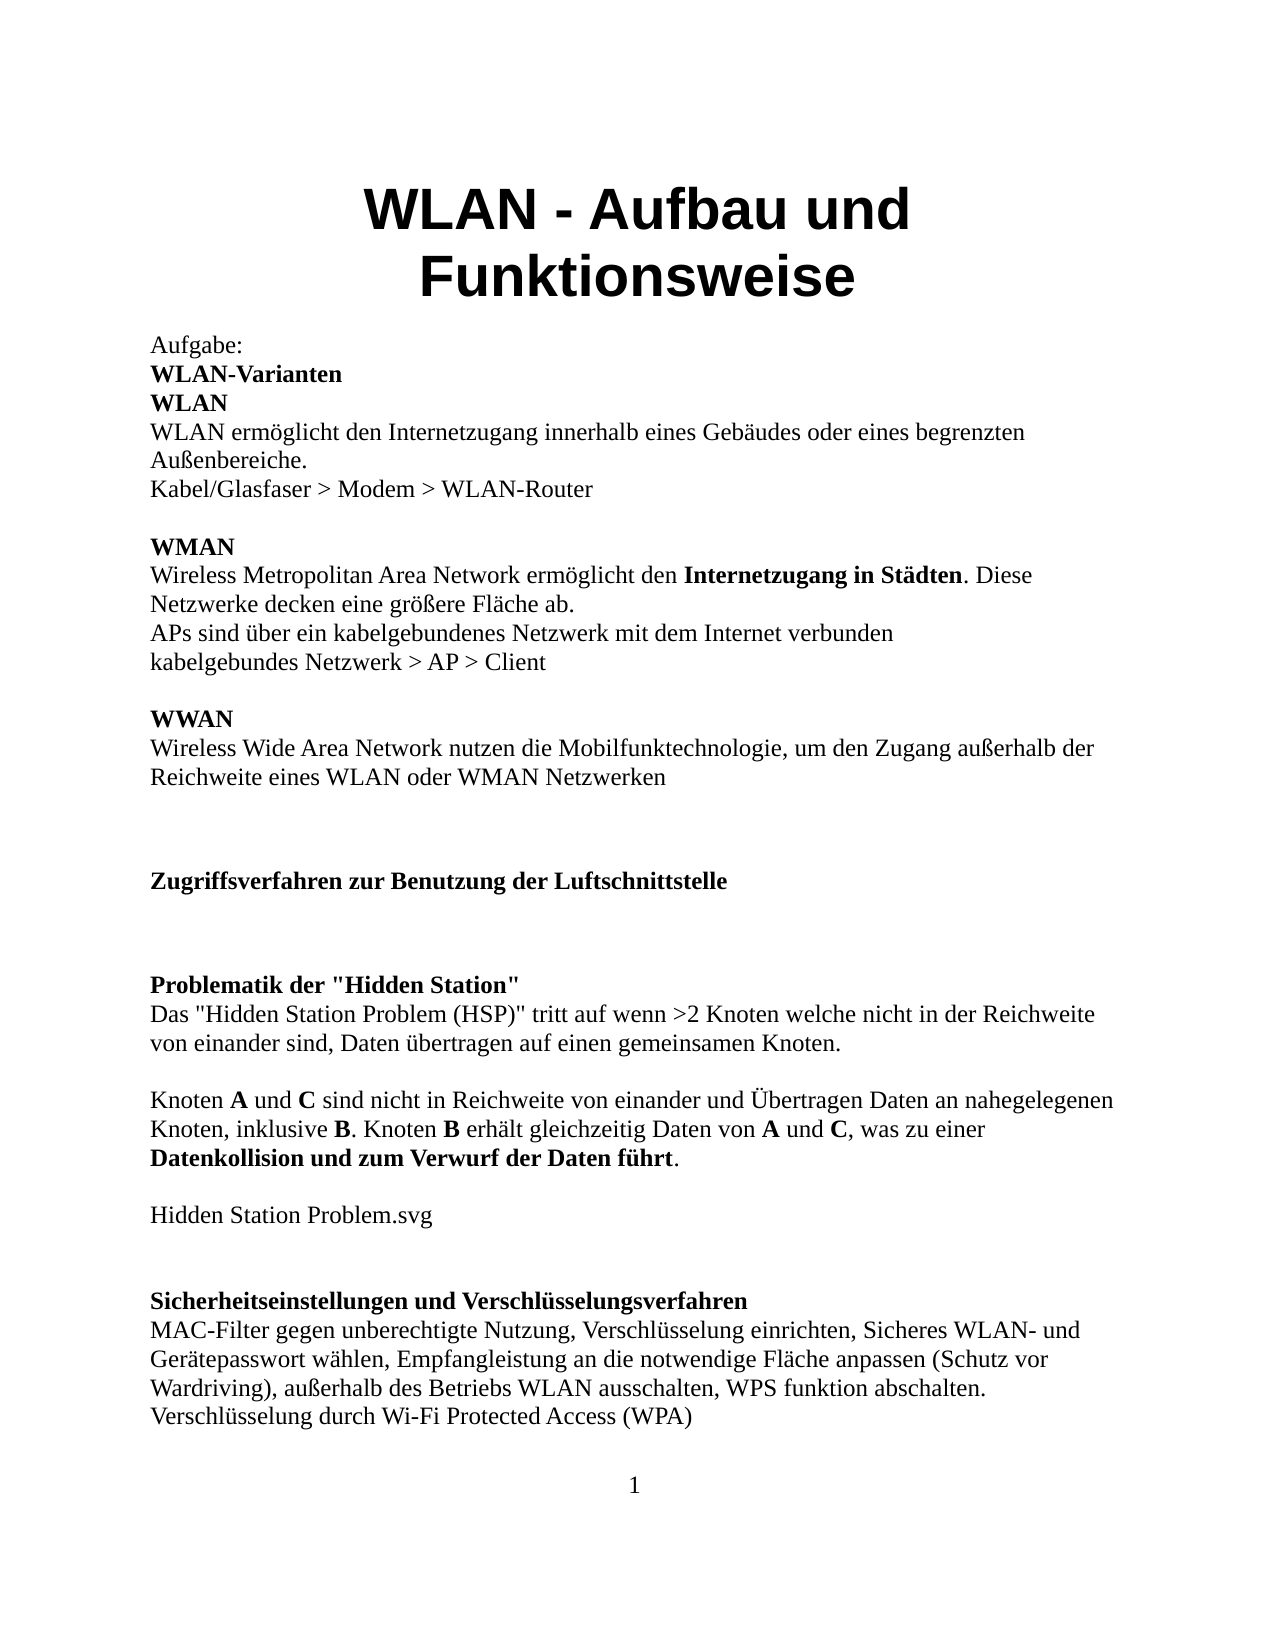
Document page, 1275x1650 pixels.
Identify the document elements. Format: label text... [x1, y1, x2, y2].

text Problematik der "Hidden Station" Das "Hidden Station Problem (HSP)" tritt auf wenn >2 Knoten welche nicht in der Reichweite von einander sind, Daten übertragen auf einen gemeinsamen Knoten. Knoten A und C sind nicht in Reichweite von einander und Übertragen Daten an nahegelegenen Knoten, inklusive B. Knoten B erhält gleichzeitig Daten von A und C, was zu einer Datenkollision und zum Verwurf der Daten führt. Hidden Station Problem.svg Sicherheitseinstellungen und Verschlüsselungsverfahren MAC-Filter gegen unberechtigte Nutzung, Verschlüsselung einrichten, Sicheres WLAN- und Gerätepasswort wählen, Empfangleistung an die notwendige Fläche anpassen (Schutz vor Wardriving), außerhalb des Betriebs WLAN ausschalten, WPS funktion abschalten. Verschlüsselung durch Wi-Fi Protected Access (WPA) [150, 970, 1125, 1430]
text Aufgabe: WLAN-Varianten WLAN WLAN ermöglicht den Internetzugang innerhalb eines Gebäudes oder eines begrenzten Außenbereiche. Kabel/Glasfaser > Modem > WLAN-Router WMAN Wireless Metropolitan Area Network ermöglicht den Internetzugang in Städten. Diese Netzwerke decken eine größere Fläche ab. APs sind über ein kabelgebundenes Netzwerk mit dem Internet verbunden kabelgebundes Netzwerk > AP > Client WWAN Wireless Wide Area Network nutzen die Mobilfunktechnologie, um den Zugang außerhalb der Reichweite eines WLAN oder WMAN Netzwerken [150, 331, 1125, 848]
title WLAN - Aufbau und Funktionsweise [150, 175, 1125, 309]
text Zugriffsverfahren zur Benutzung der Luftschnittstelle [150, 866, 1125, 952]
